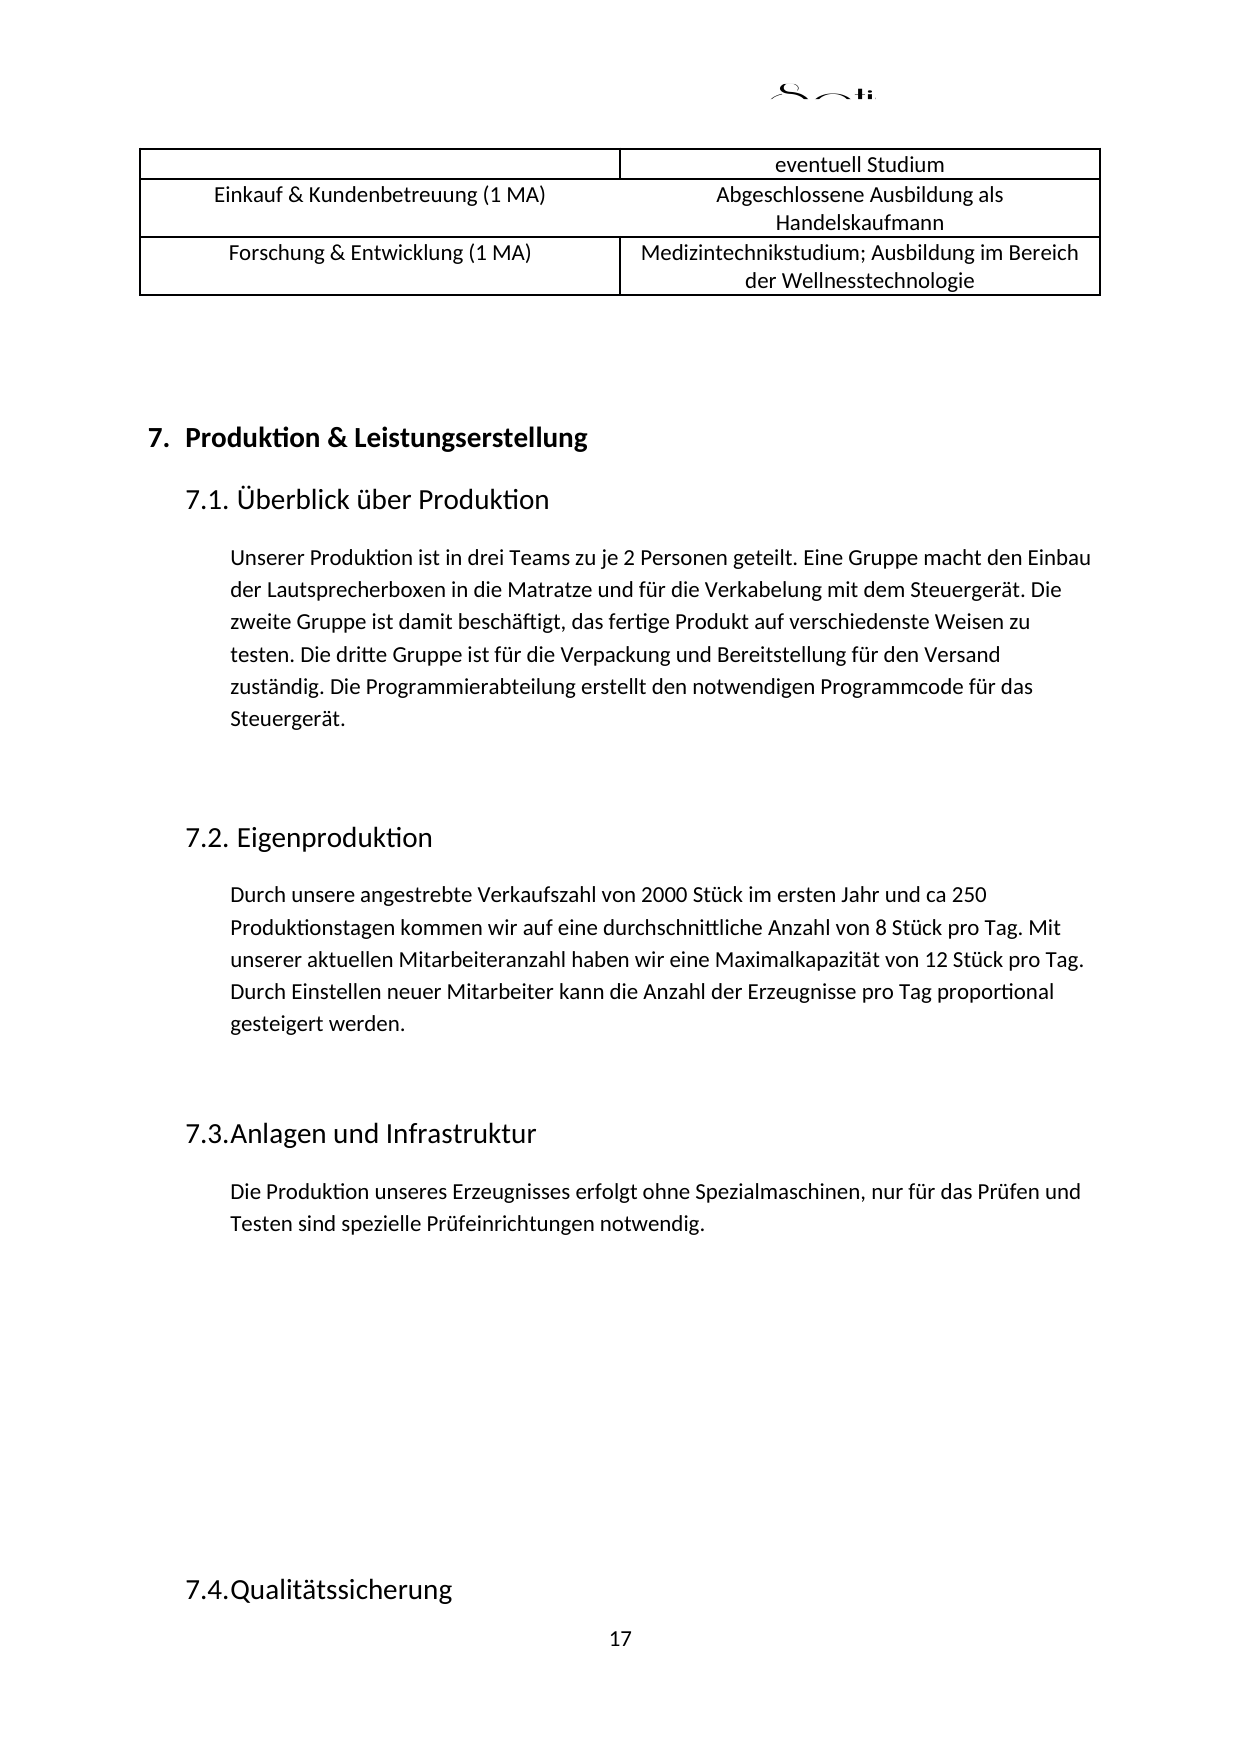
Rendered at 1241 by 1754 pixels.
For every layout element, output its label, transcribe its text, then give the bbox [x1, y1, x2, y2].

list Unserer Produktion ist in drei Teams zu je 2 Personen geteilt. Eine Gruppe macht den Einbau der Lautsprecherboxen in die Matratze und für die Verkabelung mit dem Steuergerät. Die zweite Gruppe ist damit beschäftigt, das fertige Produkt auf verschiedenste Weisen zu testen. Die dritte Gruppe ist für die Verpackung und Bereitstellung für den Versand zuständig. Die Programmierabteilung erstellt den notwendigen Programmcode für das Steuergerät. [230, 543, 1093, 732]
list Eigenproduktion [185, 819, 1093, 854]
list Die Produktion unseres Erzeugnisses erfolgt ohne Spezialmaschinen, nur für das Prüfen und Testen sind spezielle Prüfeinrichtungen notwendig. [230, 1177, 1093, 1237]
picture [911, 83, 1097, 130]
table_cell Forschung & Entwicklung (1 MA) [141, 238, 619, 294]
list Produktion & Leistungserstellung [148, 419, 1093, 455]
table_cell [141, 150, 619, 178]
list Durch unsere angestrebte Verkaufszahl von 2000 Stück im ersten Jahr und ca 250 Produktionstagen kommen wir auf eine durchschnittliche Anzahl von 8 Stück pro Tag. Mit unserer aktuellen Mitarbeiteranzahl haben wir eine Maximalkapazität von 12 Stück pro Tag. Durch Einstellen neuer Mitarbeiter kann die Anzahl der Erzeugnisse pro Tag proportional gesteigert werden. [230, 881, 1093, 1037]
list Qualitätssicherung [185, 1571, 1093, 1607]
list Anlagen und Infrastruktur [185, 1115, 1093, 1151]
table_cell Medizintechnikstudium; Ausbildung im Bereich der Wellnesstechnologie [621, 238, 1099, 294]
table_cell Einkauf & Kundenbetreuung (1 MA) [141, 180, 620, 236]
table_cell eventuell Studium [621, 150, 1099, 178]
table_cell Abgeschlossene Ausbildung als Handelskaufmann [620, 180, 1099, 236]
list Überblick über Produktion [185, 481, 1093, 517]
